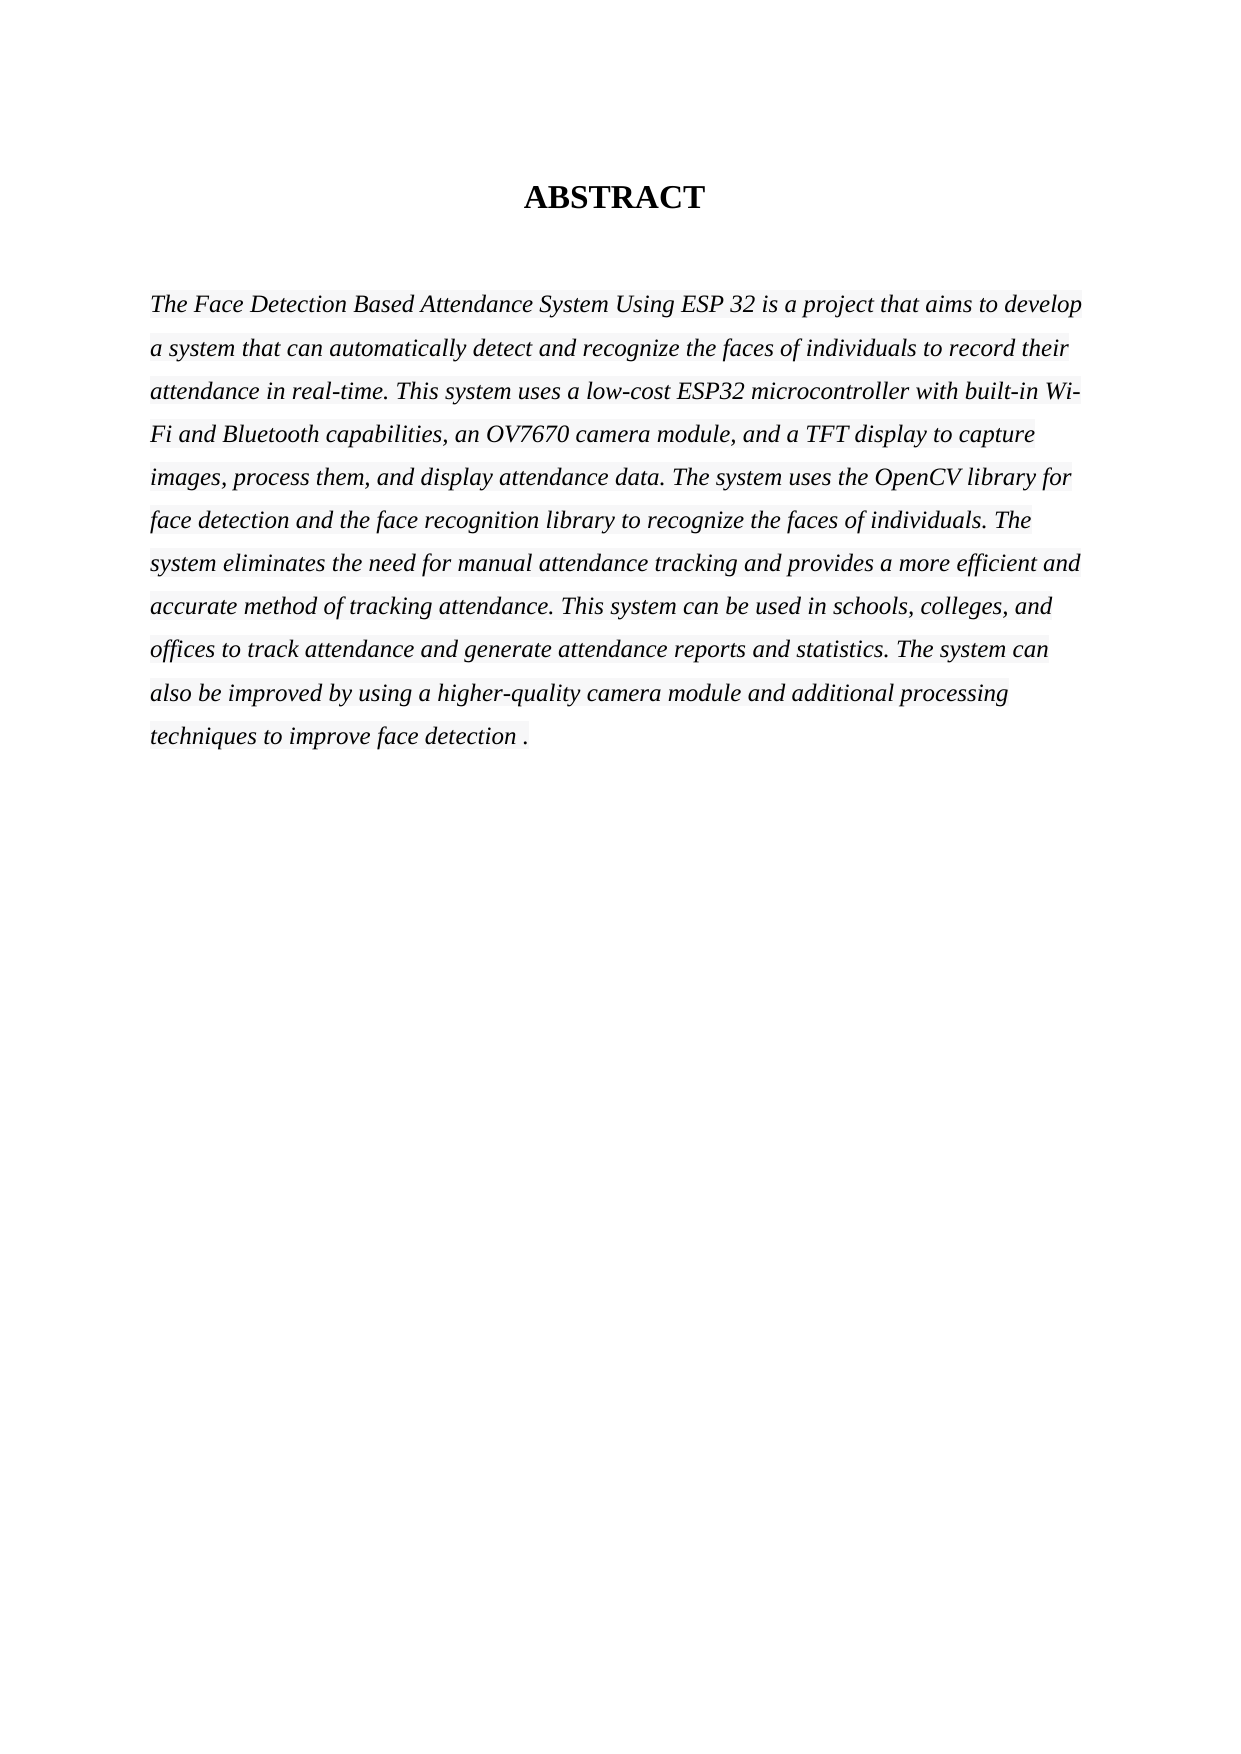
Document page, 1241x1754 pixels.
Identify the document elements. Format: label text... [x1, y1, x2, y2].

text The Face Detection Based Attendance System Using ESP 32 is a project that aims to develop a system that can automatically detect and recognize the faces of individuals to record their attendance in real-time. This system uses a low-cost ESP32 microcontroller with built-in Wi-Fi and Bluetooth capabilities, an OV7670 camera module, and a TFT display to capture images, process them, and display attendance data. The system uses the OpenCV library for face detection and the face recognition library to recognize the faces of individuals. The system eliminates the need for manual attendance tracking and provides a more efficient and accurate method of tracking attendance. This system can be used in schools, colleges, and offices to track attendance and generate attendance reports and statistics. The system can also be improved by using a higher-quality camera module and additional processing techniques to improve face detection . [150, 289, 1090, 749]
subtitle ABSTRACT [316, 177, 912, 215]
